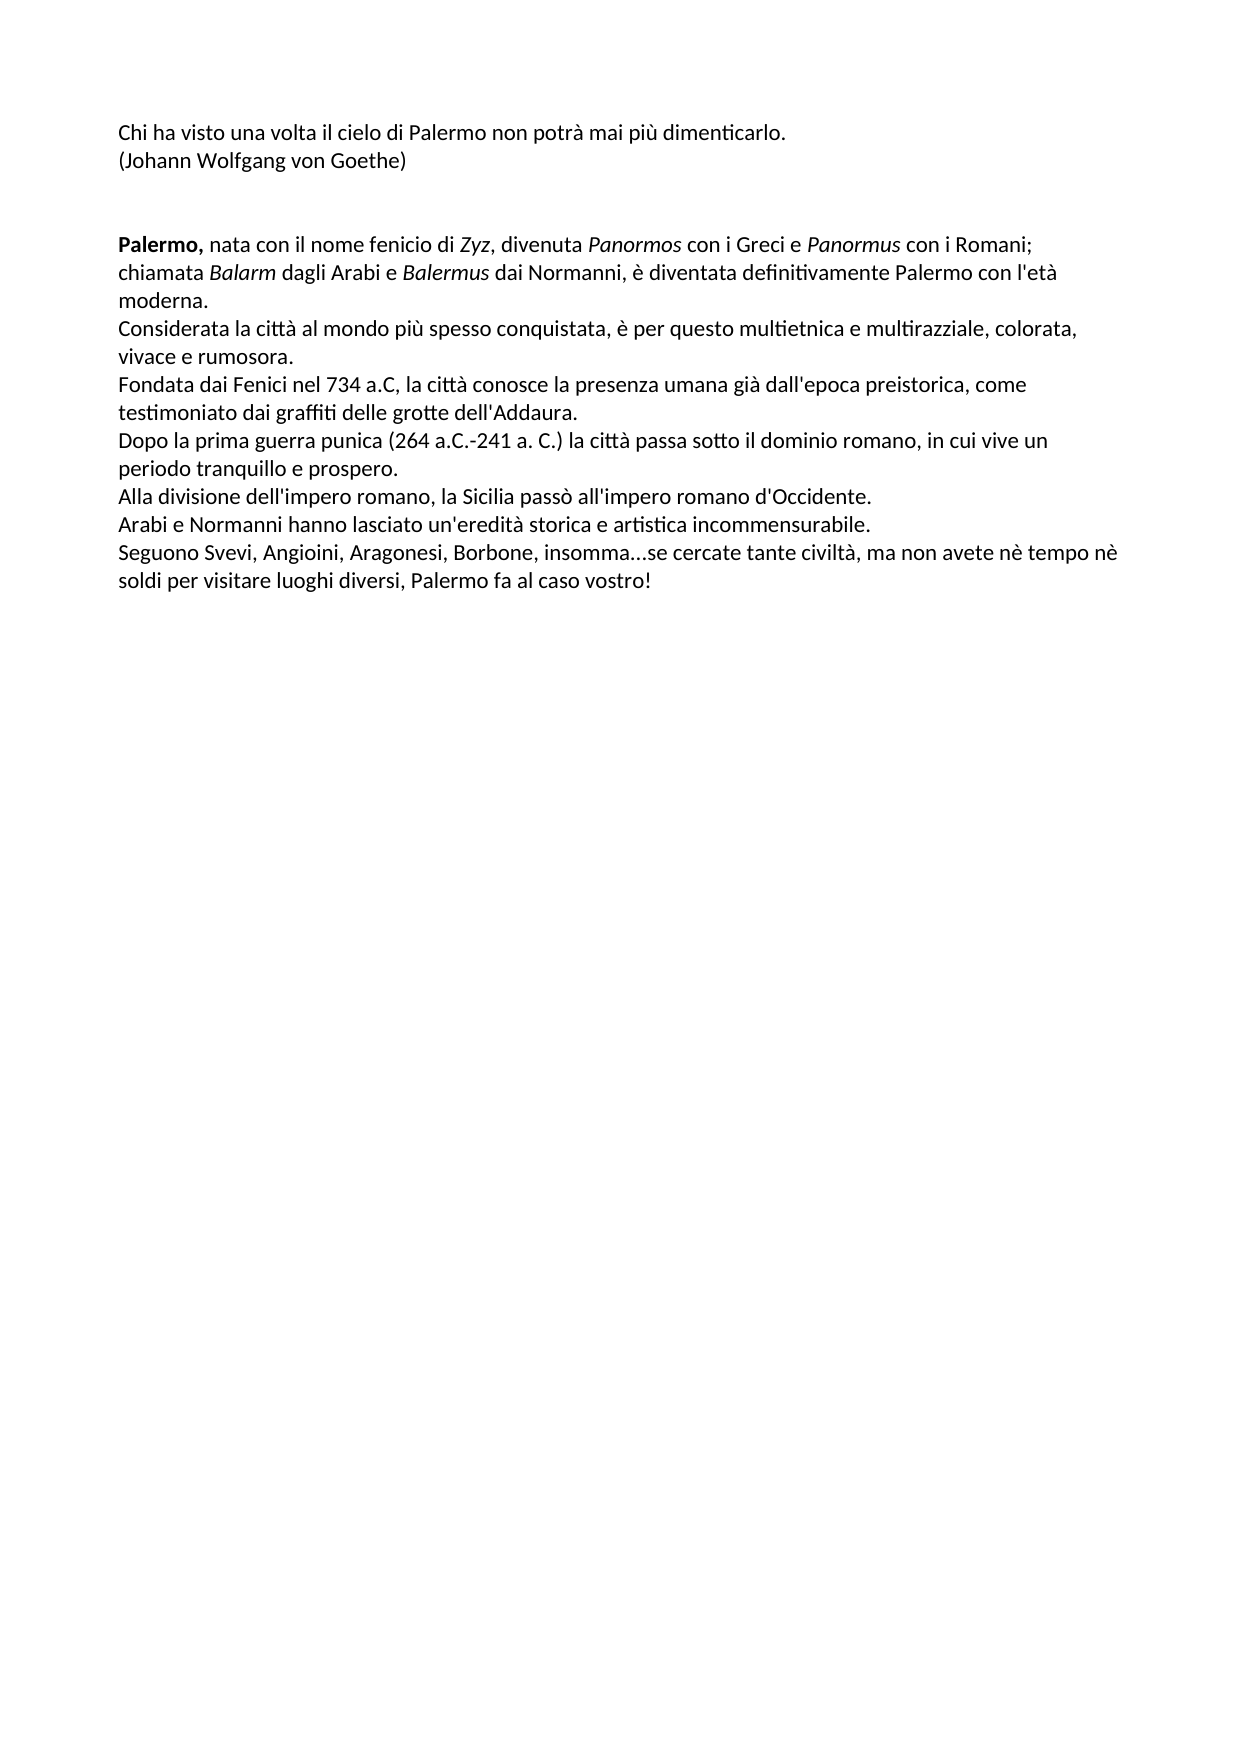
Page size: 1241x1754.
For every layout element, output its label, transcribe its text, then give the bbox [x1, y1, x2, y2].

text Considerata la città al mondo più spesso conquistata, è per questo multietnica e multirazziale, colorata, vivace e rumosora. [118, 314, 1122, 370]
text Chi ha visto una volta il cielo di Palermo non potrà mai più dimenticarlo. [118, 118, 1122, 146]
text (Johann Wolfgang von Goethe) [118, 146, 1122, 174]
text Alla divisione dell'impero romano, la Sicilia passò all'impero romano d'Occidente. [118, 482, 1122, 510]
text Dopo la prima guerra punica (264 a.C.-241 a. C.) la città passa sotto il dominio romano, in cui vive un periodo tranquillo e prospero. [118, 426, 1122, 482]
text Seguono Svevi, Angioini, Aragonesi, Borbone, insomma...se cercate tante civiltà, ma non avete nè tempo nè soldi per visitare luoghi diversi, Palermo fa al caso vostro! [118, 538, 1122, 594]
text Palermo, nata con il nome fenicio di Zyz, divenuta Panormos con i Greci e Panormus con i Romani; chiamata Balarm dagli Arabi e Balermus dai Normanni, è diventata definitivamente Palermo con l'età moderna. [118, 230, 1122, 314]
text Fondata dai Fenici nel 734 a.C, la città conosce la presenza umana già dall'epoca preistorica, come testimoniato dai graffiti delle grotte dell'Addaura. [118, 370, 1122, 426]
text Arabi e Normanni hanno lasciato un'eredità storica e artistica incommensurabile. [118, 510, 1122, 538]
